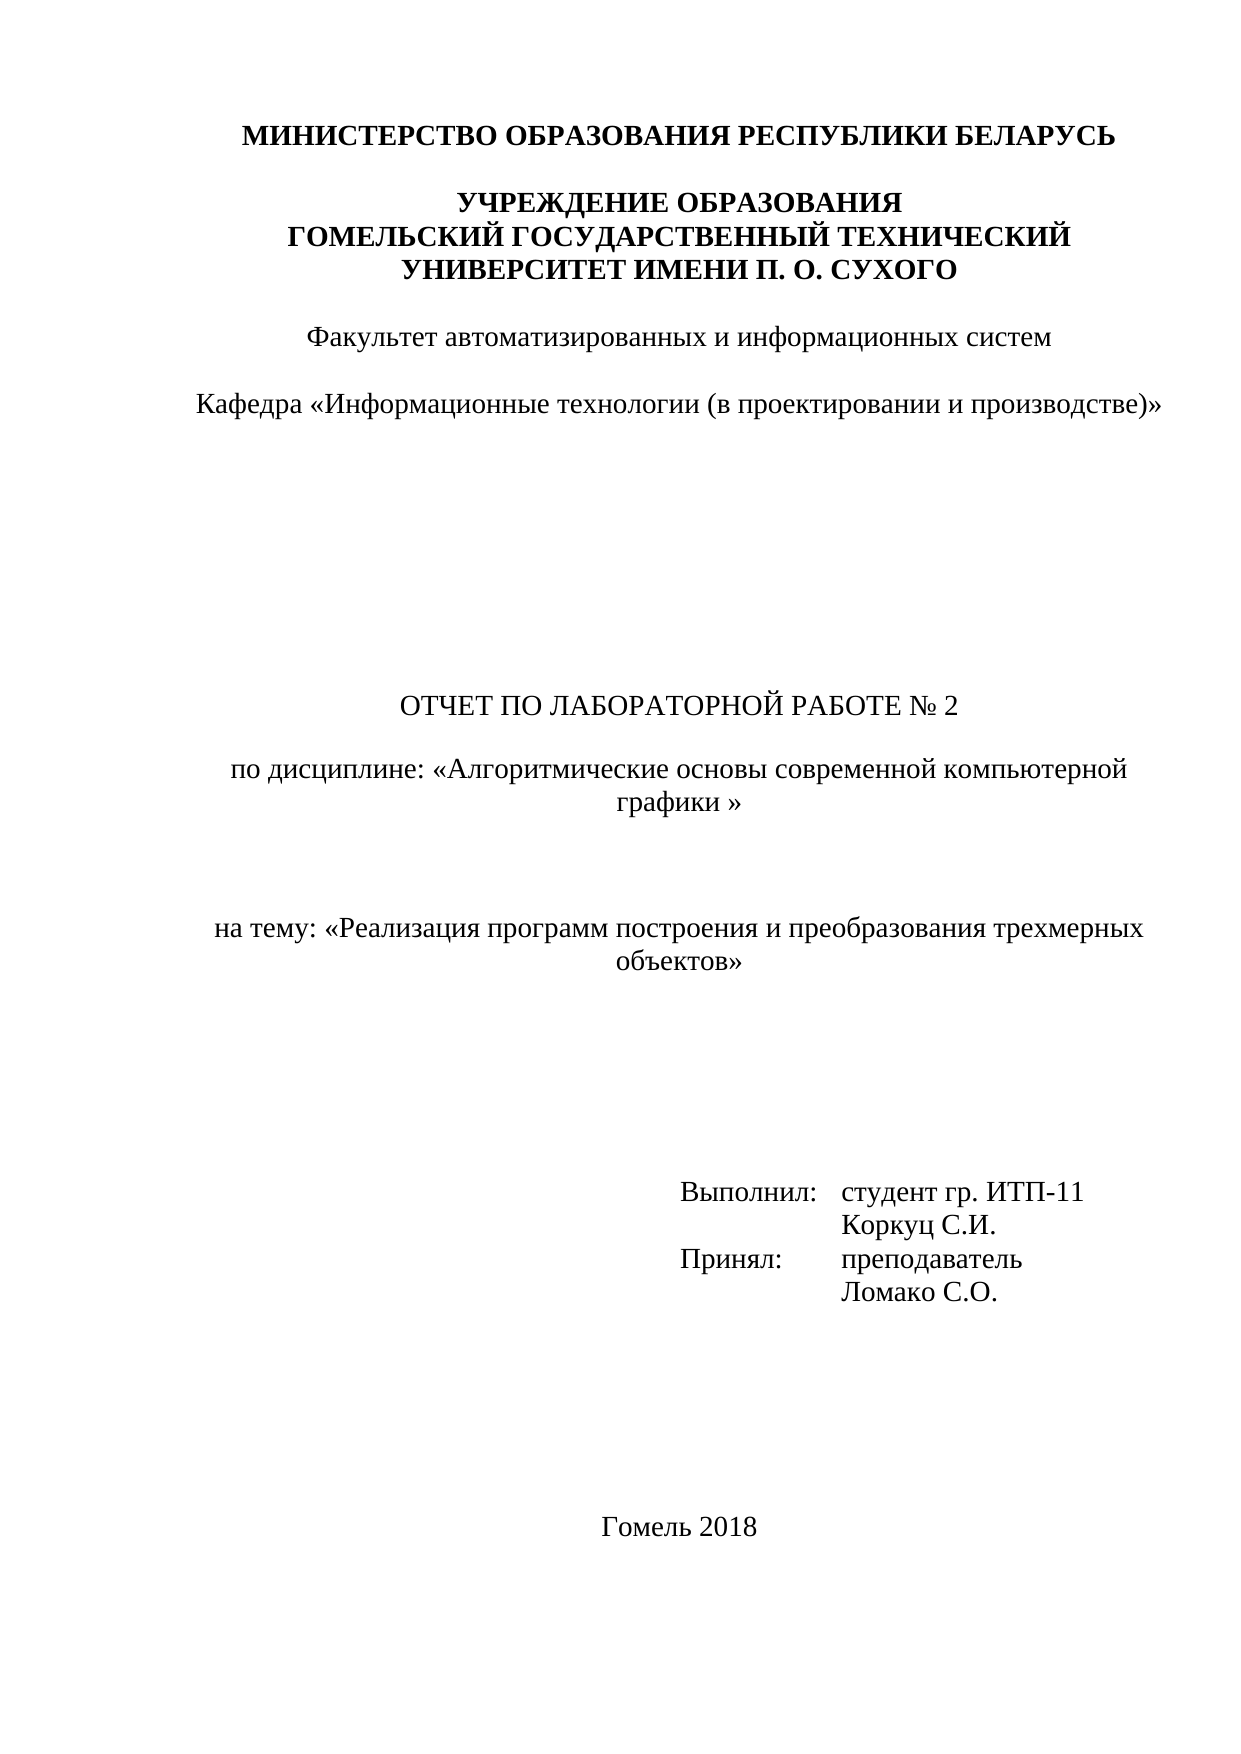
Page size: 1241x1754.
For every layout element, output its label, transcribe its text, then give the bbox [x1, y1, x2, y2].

text МИНИСТЕРСТВО ОБРАЗОВАНИЯ РЕСПУБЛИКИ БЕЛАРУСЬ [177, 118, 1181, 152]
text по дисциплине: «Алгоритмические основы современной компьютерной графики » [177, 751, 1181, 818]
text ОТЧЕТ ПО ЛАБОРАТОРНОЙ РАБОТЕ № 2 [177, 688, 1181, 722]
text Принял: преподаватель [679, 1241, 1181, 1274]
text Ломако С.О. [679, 1274, 1181, 1308]
text УЧРЕЖДЕНИЕ ОБРАЗОВАНИЯ [177, 185, 1181, 219]
text Кафедра «Информационные технологии (в проектировании и производстве)» [177, 386, 1181, 420]
text на тему: «Реализация программ построения и преобразования трехмерных объектов» [177, 910, 1181, 977]
text Факультет автоматизированных и информационных систем [177, 319, 1181, 353]
text Гомель 2018 [177, 1509, 1181, 1543]
text ГОМЕЛЬСКИЙ ГОСУДАРСТВЕННЫЙ ТЕХНИЧЕСКИЙ УНИВЕРСИТЕТ ИМЕНИ П. О. СУХОГО [177, 219, 1181, 286]
text Коркуц С.И. [679, 1207, 1181, 1241]
text Выполнил: студент гр. ИТП-11 [679, 1174, 1181, 1207]
